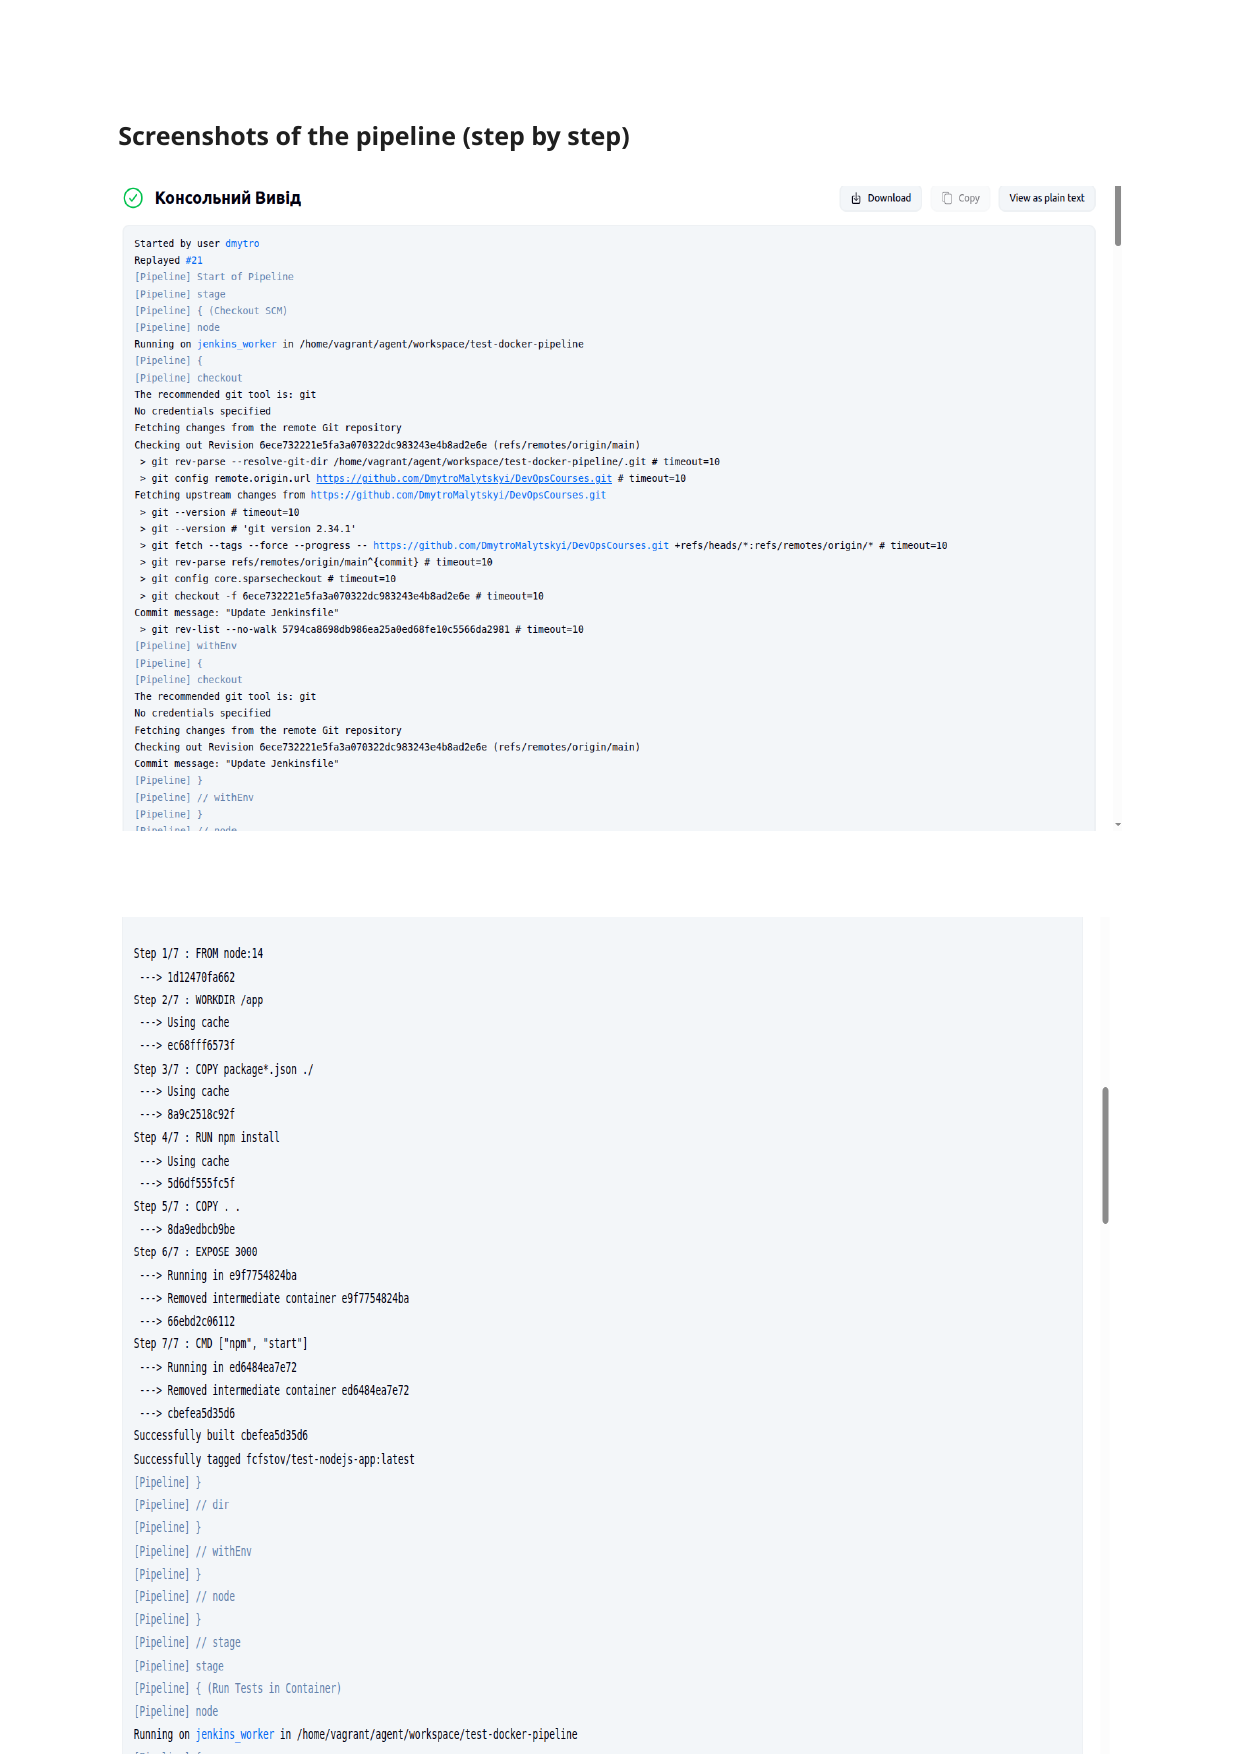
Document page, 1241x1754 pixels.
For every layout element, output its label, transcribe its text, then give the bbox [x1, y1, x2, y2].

picture [105, 917, 1110, 1754]
text Screenshots of the pipeline (step by step) [118, 118, 1122, 152]
picture [118, 186, 1123, 831]
